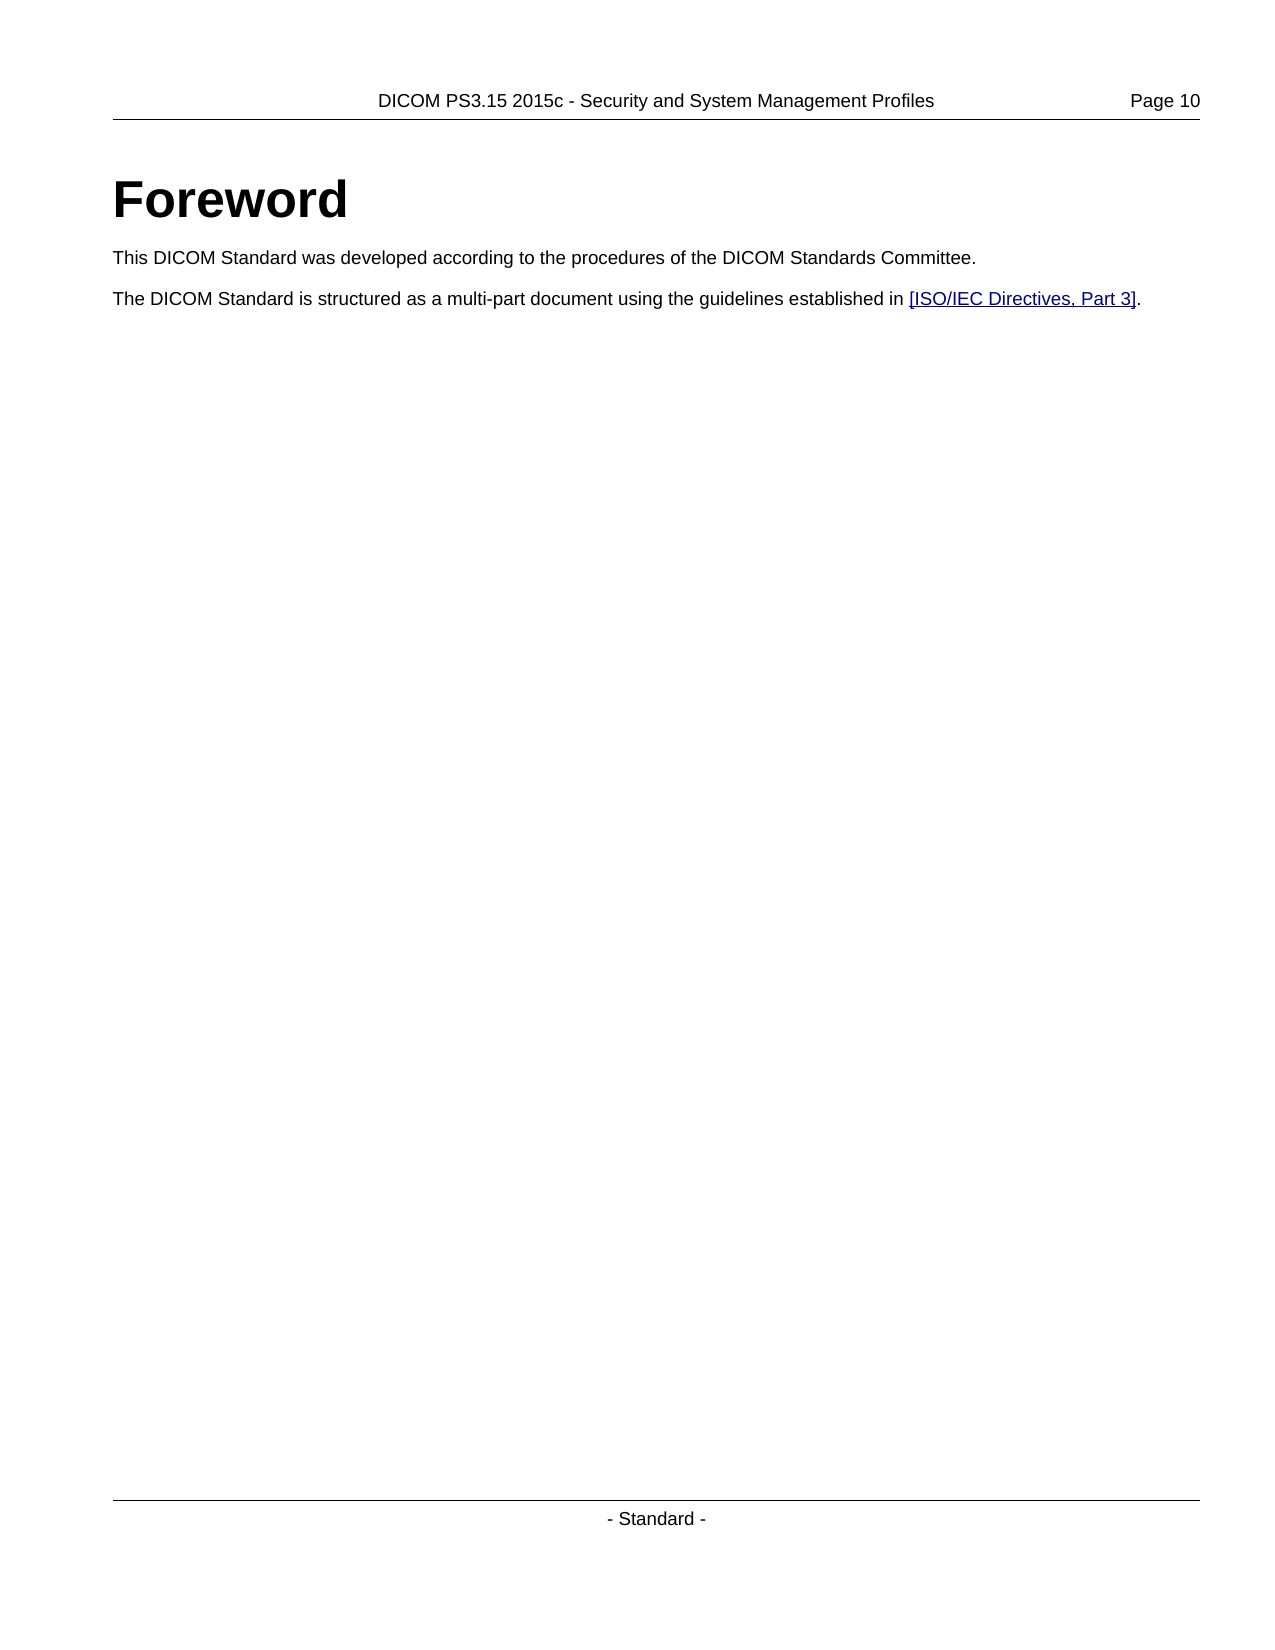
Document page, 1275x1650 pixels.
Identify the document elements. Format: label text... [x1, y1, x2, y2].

text Foreword [112, 169, 1200, 228]
text This DICOM Standard was developed according to the procedures of the DICOM Standards Committee. [112, 247, 1200, 269]
text The DICOM Standard is structured as a multi-part document using the guidelines established in [ISO/IEC Directives, Part 3]. [112, 287, 1200, 309]
